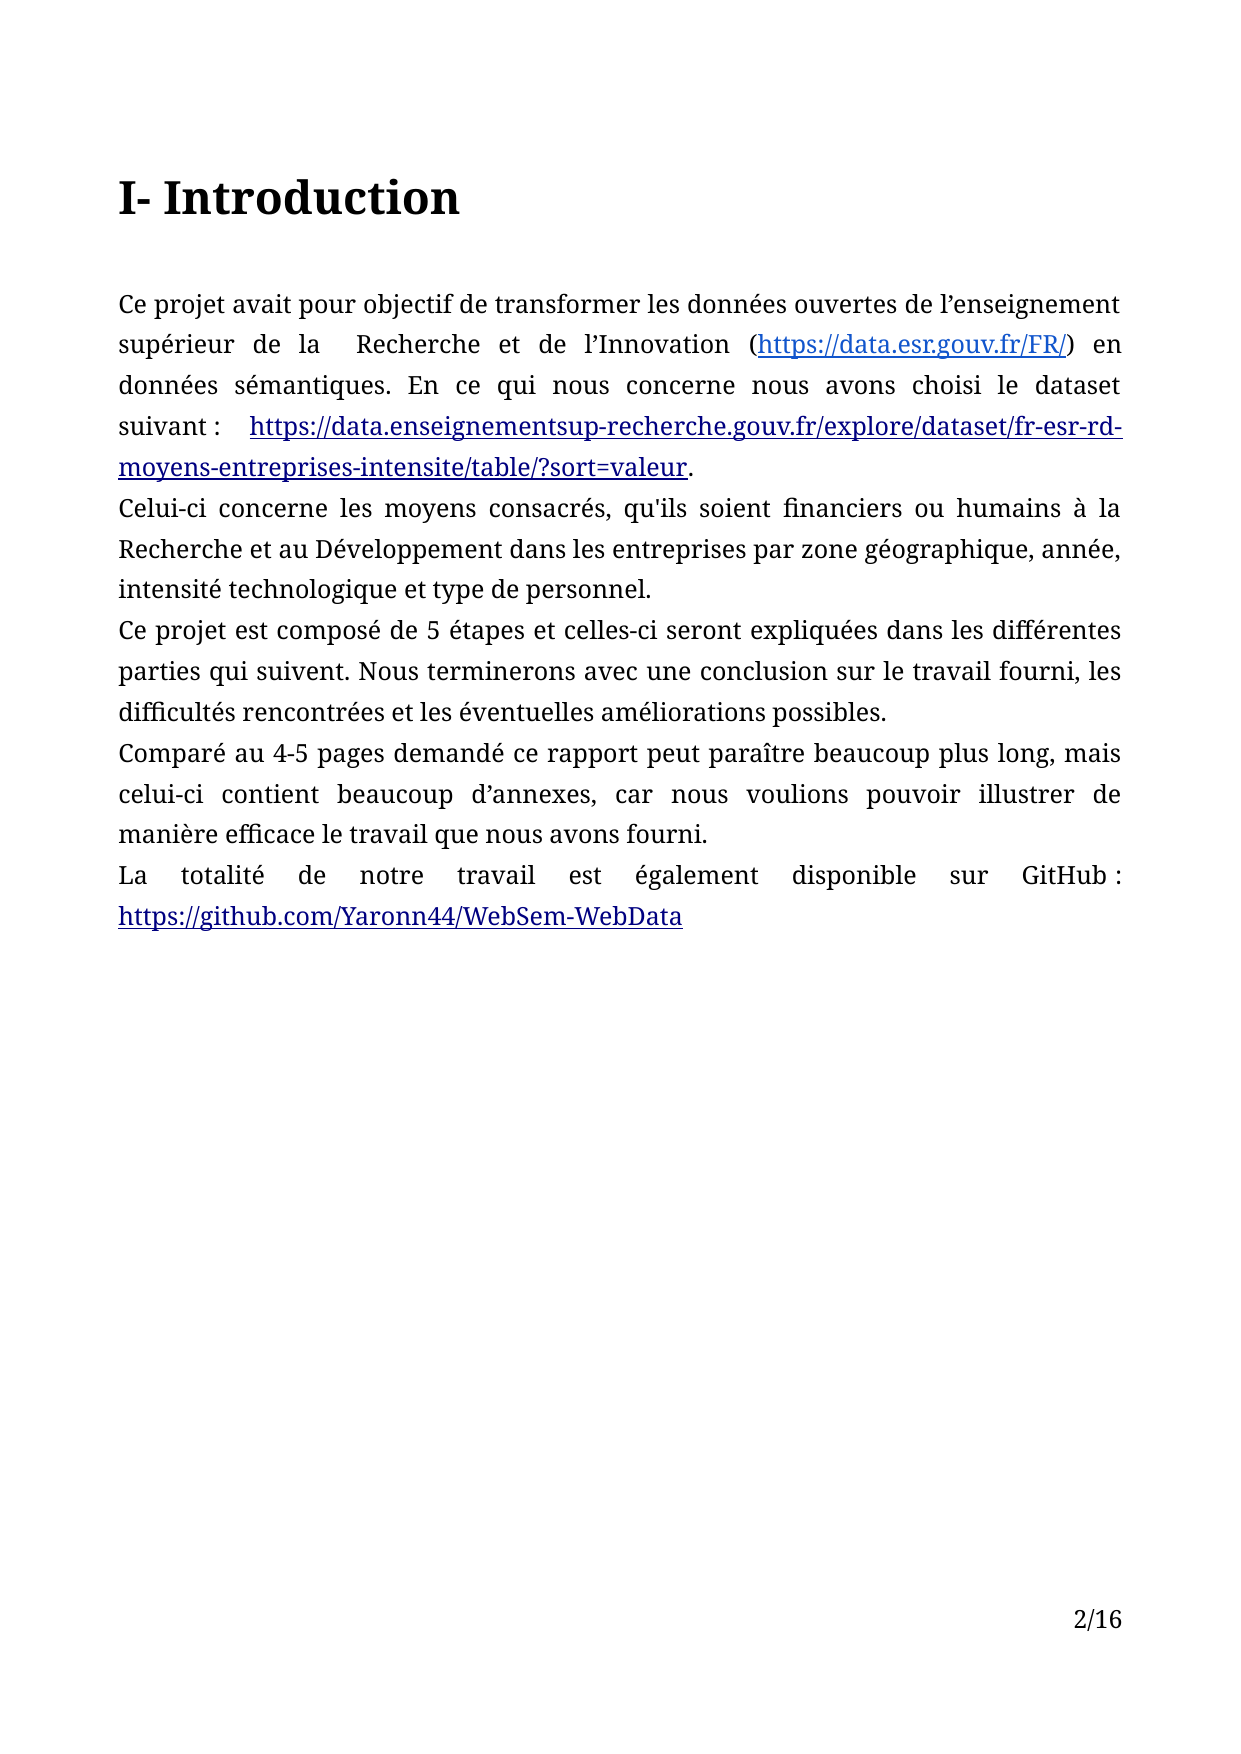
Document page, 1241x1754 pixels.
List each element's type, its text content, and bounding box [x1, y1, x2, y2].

text La totalité de notre travail est également disponible sur GitHub : https://github.com/Yaronn44/WebSem-WebData [118, 858, 1122, 933]
text Ce projet est composé de 5 étapes et celles-ci seront expliquées dans les différentes parties qui suivent. Nous terminerons avec une conclusion sur le travail fourni, les difficultés rencontrées et les éventuelles améliorations possibles. [118, 613, 1122, 729]
text Celui-ci concerne les moyens consacrés, qu'ils soient financiers ou humains à la Recherche et au Développement dans les entreprises par zone géographique, année, intensité technologique et type de personnel. [118, 491, 1122, 606]
text Comparé au 4-5 pages demandé ce rapport peut paraître beaucoup plus long, mais celui-ci contient beaucoup d’annexes, car nous voulions pouvoir illustrer de manière efficace le travail que nous avons fourni. [118, 736, 1122, 851]
subtitle Introduction [118, 165, 1122, 228]
text Ce projet avait pour objectif de transformer les données ouvertes de l’enseignement supérieur de la Recherche et de l’Innovation (https://data.esr.gouv.fr/FR/) en données sémantiques. En ce qui nous concerne nous avons choisi le dataset suivant : https://data.enseignementsup-recherche.gouv.fr/explore/dataset/fr-esr-rd-moyens-entreprises-intensite/table/?sort=valeur. [118, 286, 1122, 484]
